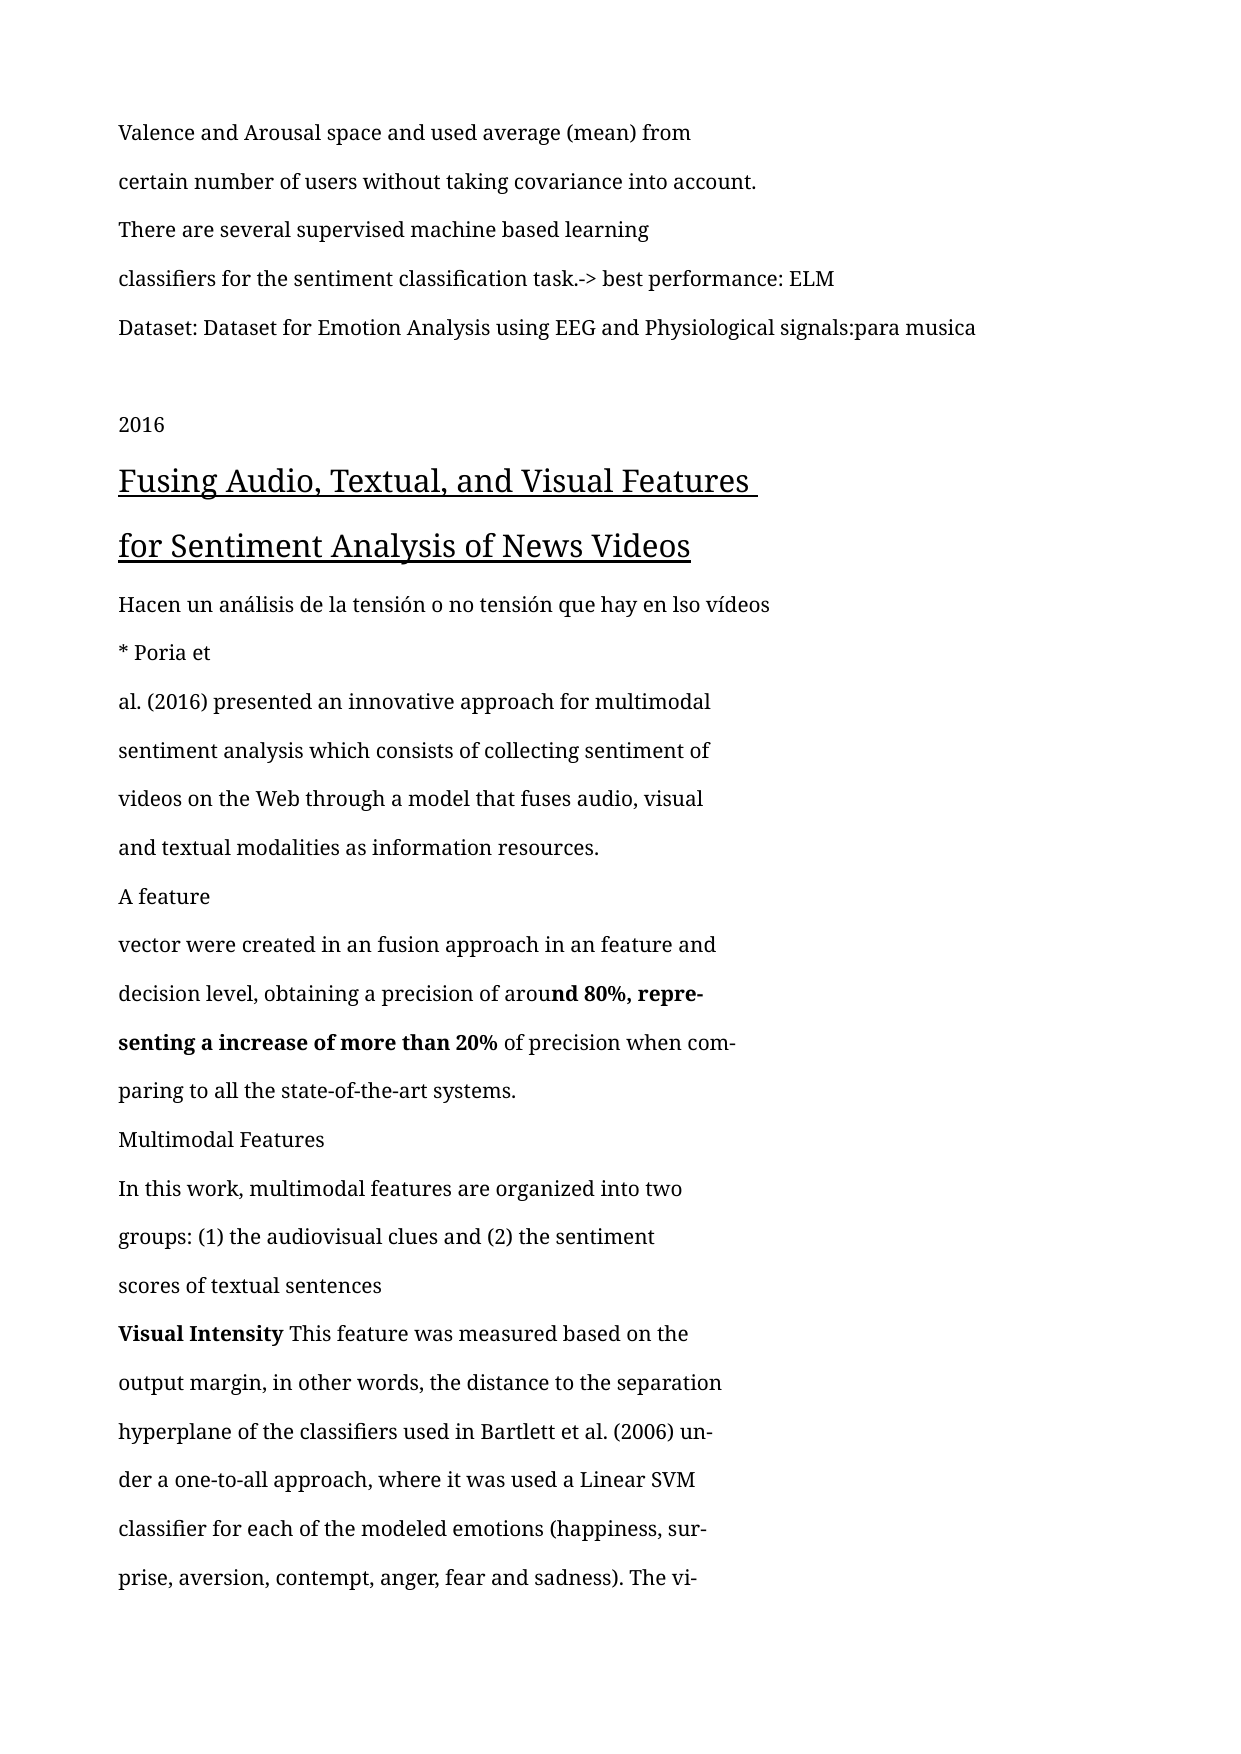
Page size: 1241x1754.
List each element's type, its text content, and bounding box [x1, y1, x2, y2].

text certain number of users without taking covariance into account. [118, 167, 1122, 195]
text prise, aversion, contempt, anger, fear and sadness). The vi- [118, 1563, 1122, 1591]
text senting a increase of more than 20% of precision when com- [118, 1028, 1122, 1056]
text classifiers for the sentiment classification task.-> best performance: ELM [118, 264, 1122, 292]
text Fusing Audio, Textual, and Visual Features [118, 459, 1122, 501]
text Hacen un análisis de la tensión o no tensión que hay en lso vídeos [118, 590, 1122, 618]
text Dataset: Dataset for Emotion Analysis using EEG and Physiological signals:para musica [118, 313, 1122, 341]
text vector were created in an fusion approach in an feature and [118, 930, 1122, 959]
text for Sentiment Analysis of News Videos [118, 524, 1122, 567]
text sentiment analysis which consists of collecting sentiment of [118, 736, 1122, 764]
text Visual Intensity This feature was measured based on the [118, 1319, 1122, 1348]
text and textual modalities as information resources. [118, 833, 1122, 862]
text * Poria et [118, 638, 1122, 667]
text 2016 [118, 410, 1122, 438]
text classifier for each of the modeled emotions (happiness, sur- [118, 1514, 1122, 1543]
text decision level, obtaining a precision of around 80%, repre- [118, 979, 1122, 1007]
text videos on the Web through a model that fuses audio, visual [118, 784, 1122, 813]
text A feature [118, 882, 1122, 910]
text scores of textual sentences [118, 1271, 1122, 1299]
text There are several supervised machine based learning [118, 215, 1122, 244]
text output margin, in other words, the distance to the separation [118, 1368, 1122, 1397]
text der a one-to-all approach, where it was used a Linear SVM [118, 1466, 1122, 1494]
text Valence and Arousal space and used average (mean) from [118, 118, 1122, 147]
text paring to all the state-of-the-art systems. [118, 1076, 1122, 1105]
text Multimodal Features [118, 1125, 1122, 1153]
text hyperplane of the classifiers used in Bartlett et al. (2006) un- [118, 1417, 1122, 1445]
text In this work, multimodal features are organized into two [118, 1174, 1122, 1202]
text groups: (1) the audiovisual clues and (2) the sentiment [118, 1222, 1122, 1251]
text al. (2016) presented an innovative approach for multimodal [118, 687, 1122, 716]
